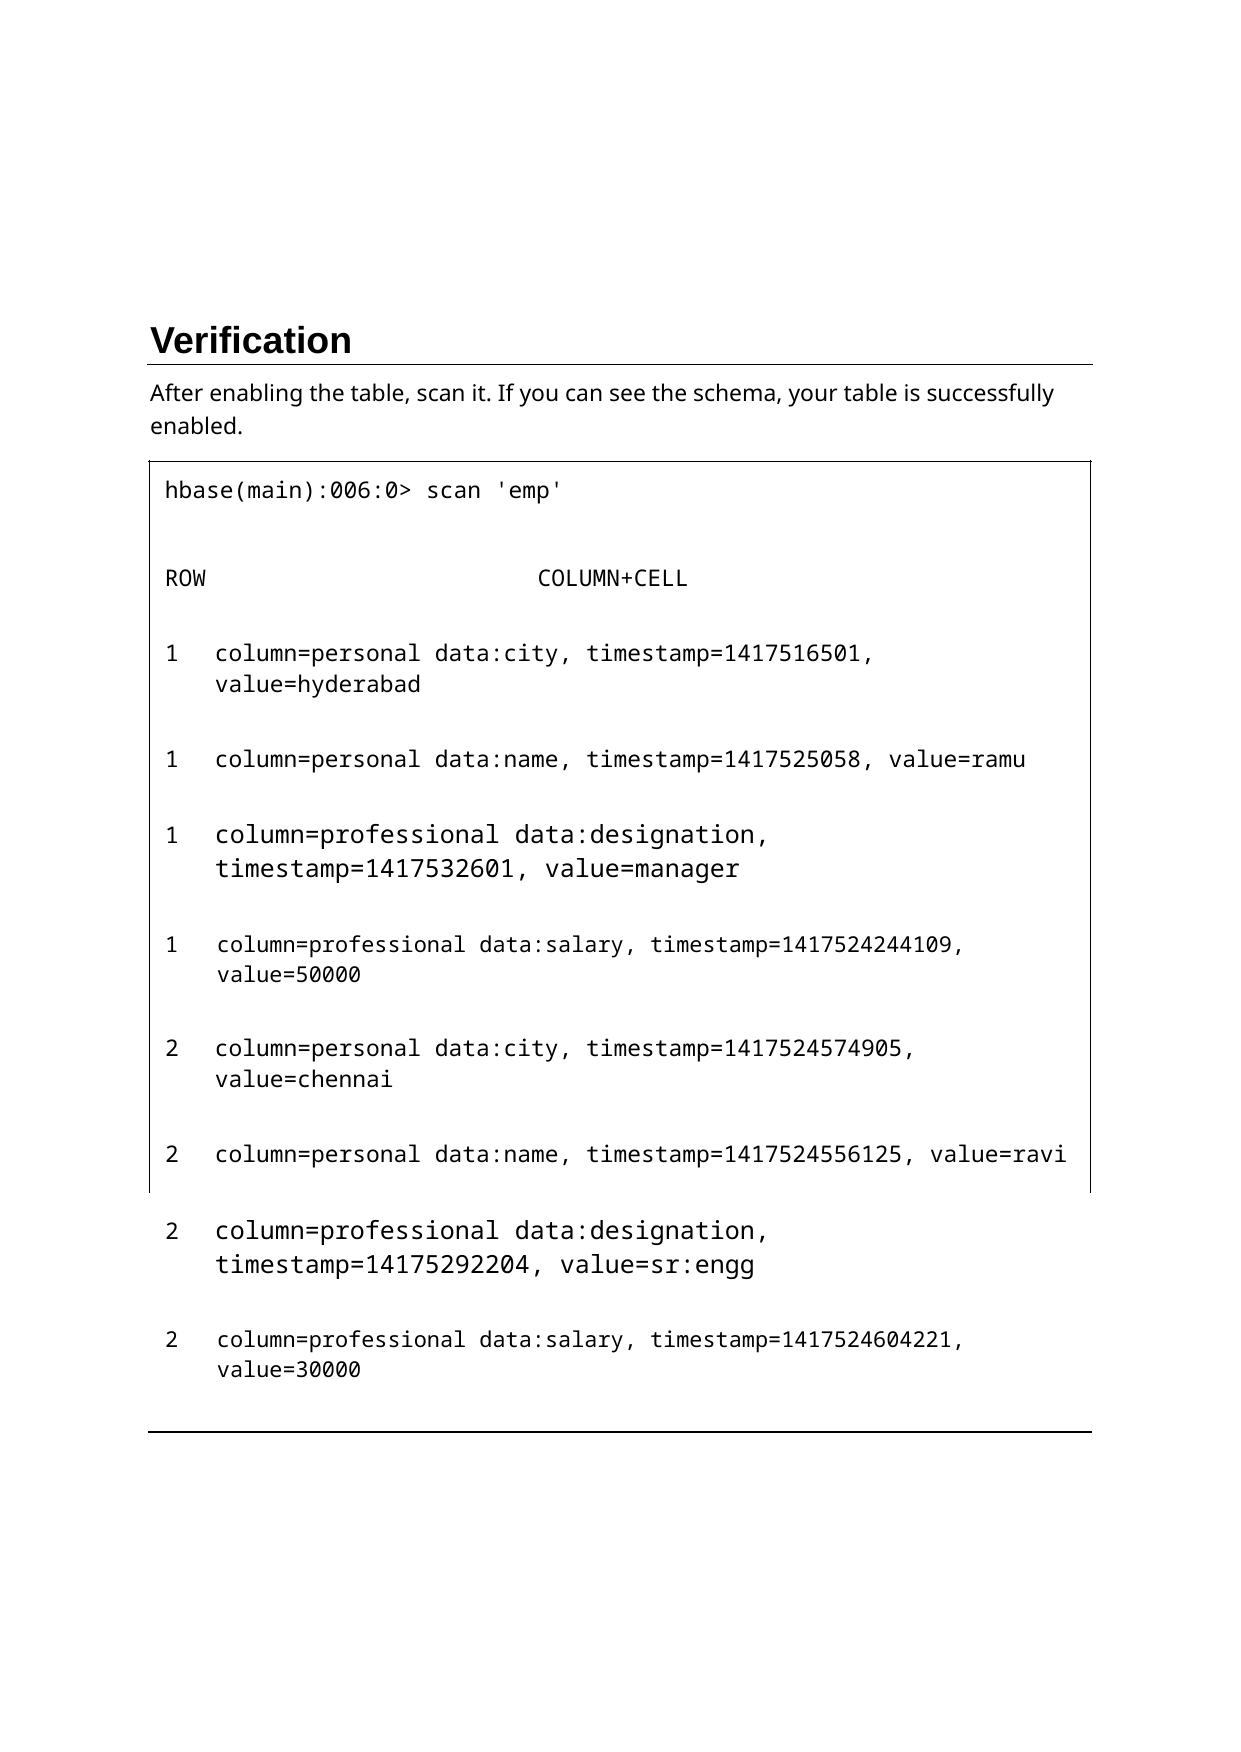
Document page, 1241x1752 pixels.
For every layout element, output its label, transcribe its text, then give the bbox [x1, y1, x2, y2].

list column=personal data:city, timestamp=1417516501, value=hyderabad [165, 637, 1090, 699]
text hbase(main):006:0> scan 'emp' [164, 474, 1090, 506]
list column=professional data:salary, timestamp=1417524604221, value=30000 [165, 1324, 1090, 1384]
list column=personal data:name, timestamp=1417525058, value=ramu [165, 743, 1090, 774]
text Verification [150, 318, 1090, 361]
list column=professional data:designation, timestamp=1417532601, value=manager [165, 817, 1090, 885]
list column=professional data:salary, timestamp=1417524244109, value=50000 [165, 929, 1090, 988]
list column=personal data:name, timestamp=1417524556125, value=ravi [165, 1138, 1090, 1169]
list column=personal data:city, timestamp=1417524574905, value=chennai [165, 1032, 1090, 1094]
list column=professional data:designation, timestamp=14175292204, value=sr:engg [165, 1212, 1090, 1281]
text ROW COLUMN+CELL [164, 562, 1090, 593]
text After enabling the table, scan it. If you can see the schema, your table is successfully enabled. [150, 377, 1090, 441]
